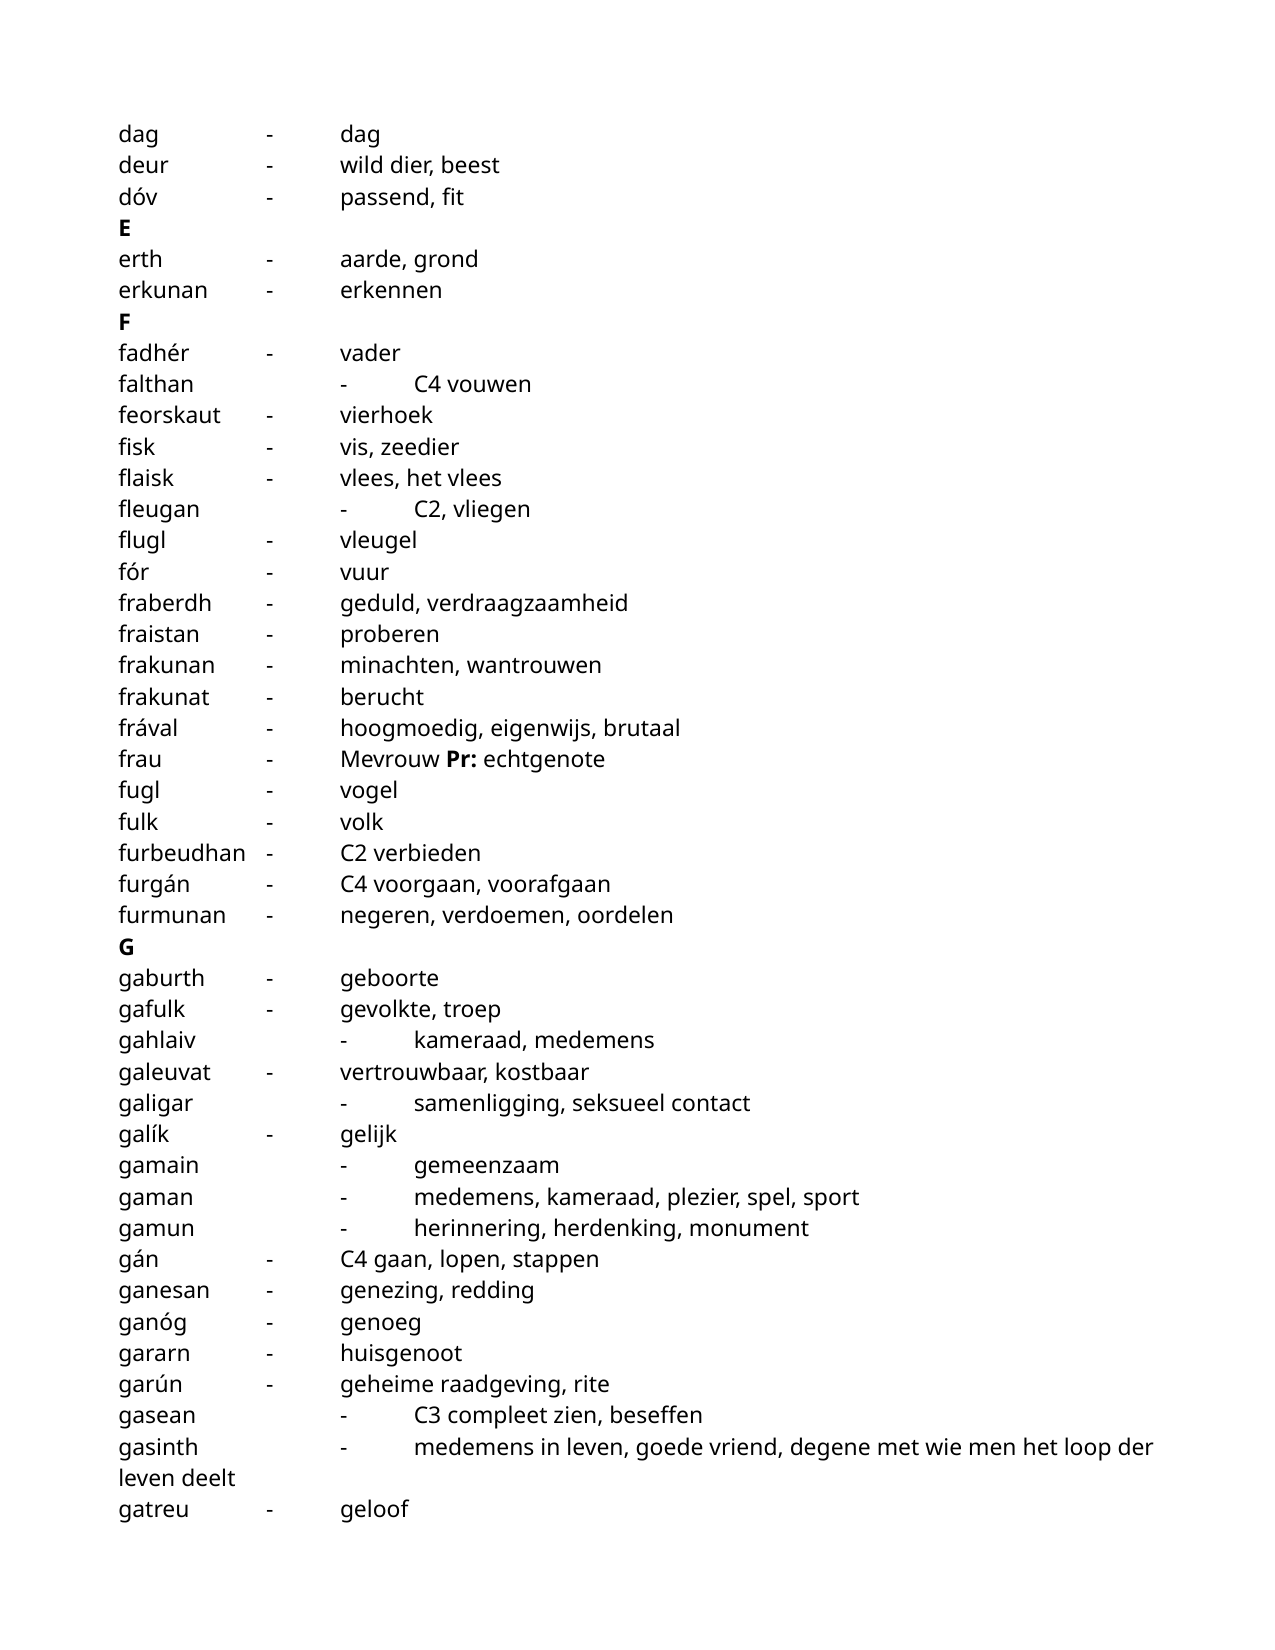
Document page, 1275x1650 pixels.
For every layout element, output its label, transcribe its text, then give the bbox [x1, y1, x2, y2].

text fraistan - proberen [118, 618, 1157, 649]
text deur - wild dier, beest [118, 149, 1157, 181]
text gamain - gemeenzaam [118, 1149, 1157, 1181]
text gafulk - gevolkte, troep [118, 993, 1157, 1024]
text galigar - samenligging, seksueel contact [118, 1087, 1157, 1118]
text gamun - herinnering, herdenking, monument [118, 1212, 1157, 1243]
text furmunan - negeren, verdoemen, oordelen [118, 899, 1157, 931]
text furbeudhan - C2 verbieden [118, 837, 1157, 868]
text fadhér - vader [118, 337, 1157, 368]
text furgán - C4 voorgaan, voorafgaan [118, 868, 1157, 899]
text galík - gelijk [118, 1118, 1157, 1149]
text frakunan - minachten, wantrouwen [118, 649, 1157, 681]
text frakunat - berucht [118, 681, 1157, 712]
text feorskaut - vierhoek [118, 399, 1157, 431]
text erth - aarde, grond [118, 243, 1157, 274]
text falthan - C4 vouwen [118, 368, 1157, 399]
text dag - dag [118, 118, 1157, 149]
text E [118, 212, 1157, 243]
text fór - vuur [118, 556, 1157, 587]
text dóv - passend, fit [118, 181, 1157, 212]
text fleugan - C2, vliegen [118, 493, 1157, 524]
text F [118, 306, 1157, 337]
text fraberdh - geduld, verdraagzaamheid [118, 587, 1157, 618]
text fulk - volk [118, 806, 1157, 837]
text flugl - vleugel [118, 524, 1157, 556]
text fugl - vogel [118, 774, 1157, 806]
text fisk - vis, zeedier [118, 431, 1157, 462]
text frau - Mevrouw Pr: echtgenote [118, 743, 1157, 774]
text ganesan - genezing, redding ganóg - genoeg gararn - huisgenoot garún - geheime raadgeving, rite gasean - C3 compleet zien, beseffen [118, 1274, 1157, 1431]
text flaisk - vlees, het vlees [118, 462, 1157, 493]
text gasinth - medemens in leven, goede vriend, degene met wie men het loop der leven deelt gatreu - geloof [118, 1431, 1157, 1524]
text G [118, 931, 1157, 962]
text galeuvat - vertrouwbaar, kostbaar [118, 1056, 1157, 1087]
text frával - hoogmoedig, eigenwijs, brutaal [118, 712, 1157, 743]
text gán - C4 gaan, lopen, stappen [118, 1243, 1157, 1274]
text erkunan - erkennen [118, 274, 1157, 306]
text gaburth - geboorte [118, 962, 1157, 993]
text gahlaiv - kameraad, medemens [118, 1024, 1157, 1056]
text gaman - medemens, kameraad, plezier, spel, sport [118, 1181, 1157, 1212]
